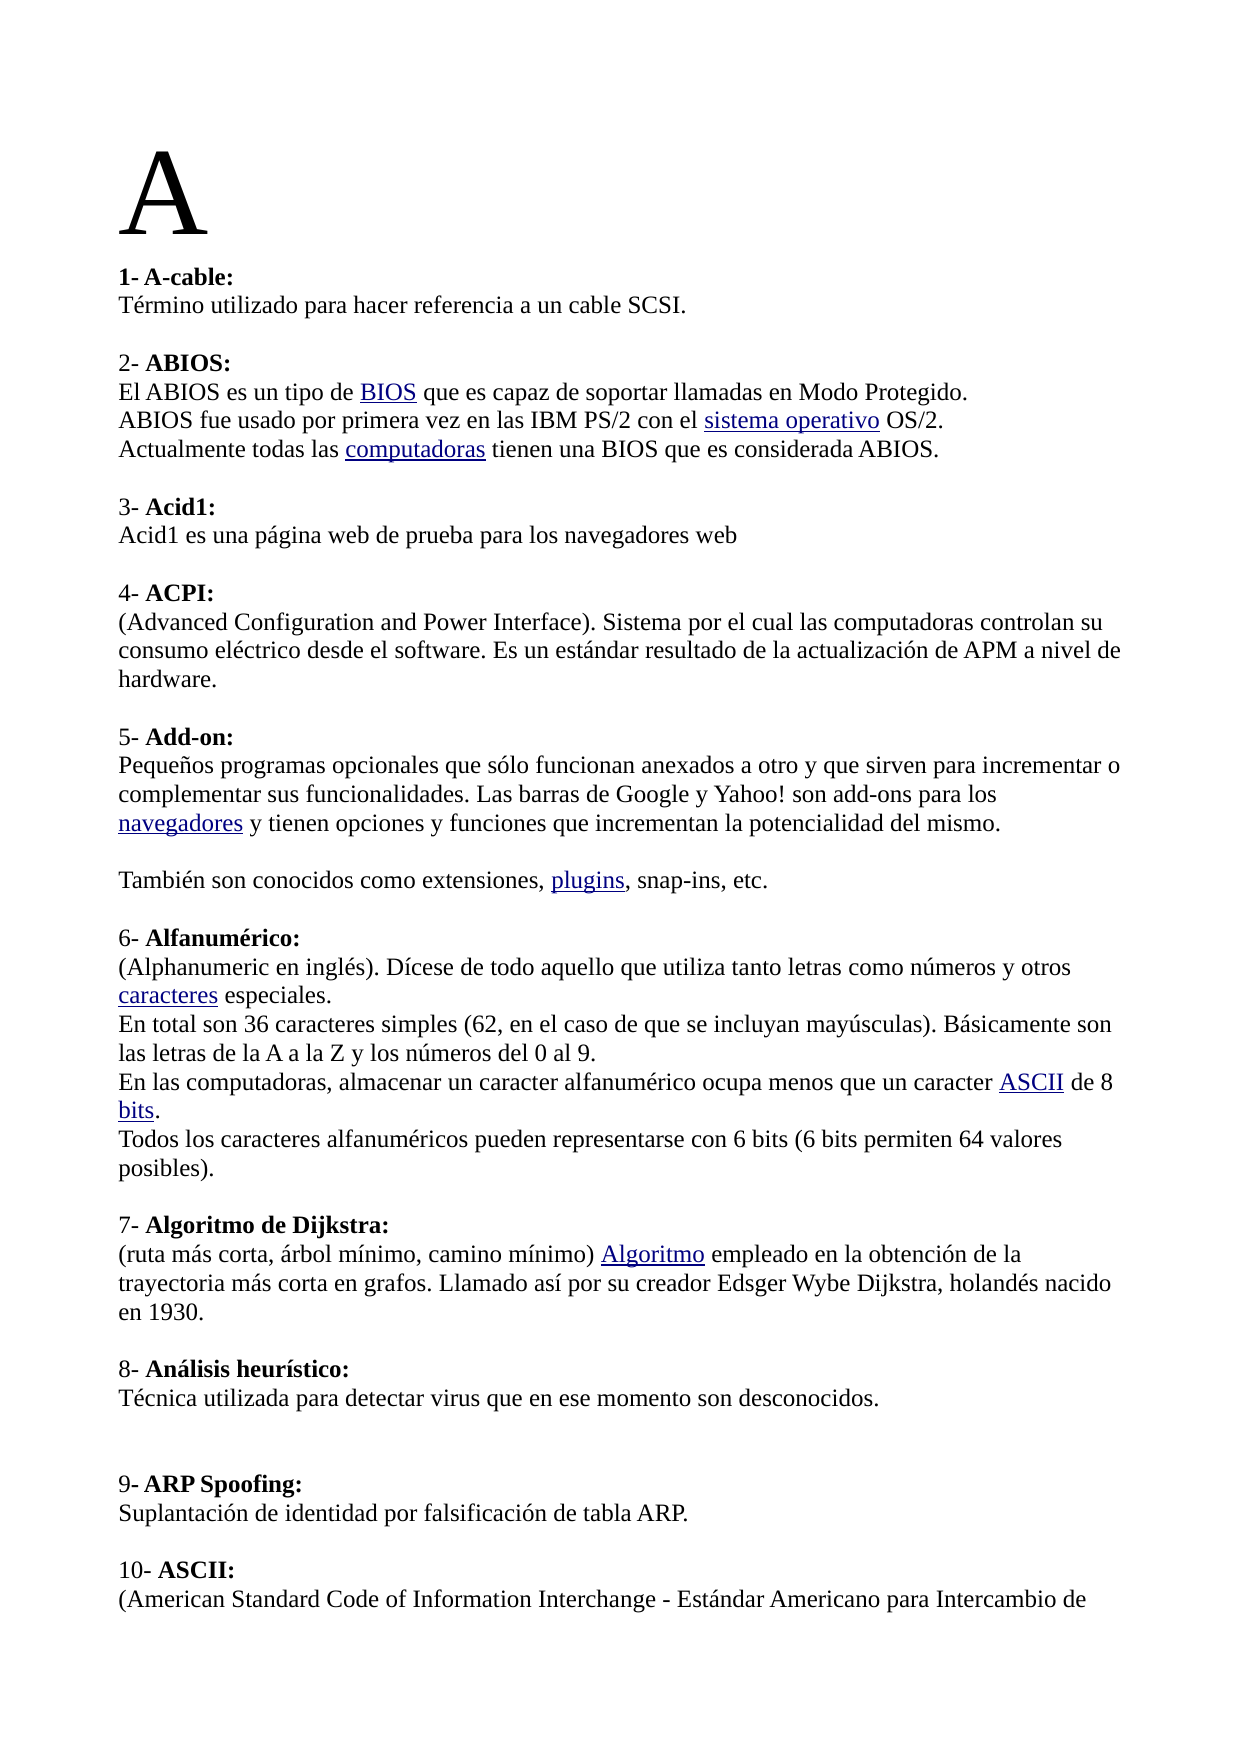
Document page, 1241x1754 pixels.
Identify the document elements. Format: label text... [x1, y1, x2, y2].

text 6- Alfanumérico: [118, 923, 1122, 952]
text (Advanced Configuration and Power Interface). Sistema por el cual las computadoras controlan su consumo eléctrico desde el software. Es un estándar resultado de la actualización de APM a nivel de hardware. [118, 607, 1122, 693]
text Pequeños programas opcionales que sólo funcionan anexados a otro y que sirven para incrementar o complementar sus funcionalidades. Las barras de Google y Yahoo! son add-ons para los navegadores y tienen opciones y funciones que incrementan la potencialidad del mismo. También son conocidos como extensiones, plugins, snap-ins, etc. [118, 751, 1122, 894]
text 3- Acid1: Acid1 es una página web de prueba para los navegadores web [118, 492, 1122, 549]
text A [118, 118, 1122, 262]
text El ABIOS es un tipo de BIOS que es capaz de soportar llamadas en Modo Protegido. ABIOS fue usado por primera vez en las IBM PS/2 con el sistema operativo OS/2. Actualmente todas las computadoras tienen una BIOS que es considerada ABIOS. [118, 377, 1122, 463]
text 1- A-cable: [118, 262, 1122, 291]
text 8- Análisis heurístico: [118, 1354, 1122, 1383]
text 9- ARP Spoofing: [118, 1469, 1122, 1498]
text 2- ABIOS: [118, 348, 1122, 377]
text Técnica utilizada para detectar virus que en ese momento son desconocidos. [118, 1383, 1122, 1412]
text (ruta más corta, árbol mínimo, camino mínimo) Algoritmo empleado en la obtención de la trayectoria más corta en grafos. Llamado así por su creador Edsger Wybe Dijkstra, holandés nacido en 1930. [118, 1239, 1122, 1326]
text 7- Algoritmo de Dijkstra: [118, 1211, 1122, 1239]
text (American Standard Code of Information Interchange - Estándar Americano para Intercambio de [118, 1584, 1122, 1613]
text Suplantación de identidad por falsificación de tabla ARP. [118, 1498, 1122, 1527]
text Término utilizado para hacer referencia a un cable SCSI. [118, 291, 1122, 319]
text 5- Add-on: [118, 722, 1122, 751]
text 4- ACPI: [118, 578, 1122, 607]
text (Alphanumeric en inglés). Dícese de todo aquello que utiliza tanto letras como números y otros caracteres especiales. En total son 36 caracteres simples (62, en el caso de que se incluyan mayúsculas). Básicamente son las letras de la A a la Z y los números del 0 al 9. En las computadoras, almacenar un caracter alfanumérico ocupa menos que un caracter ASCII de 8 bits. Todos los caracteres alfanuméricos pueden representarse con 6 bits (6 bits permiten 64 valores posibles). [118, 952, 1122, 1182]
text 10- ASCII: [118, 1556, 1122, 1584]
